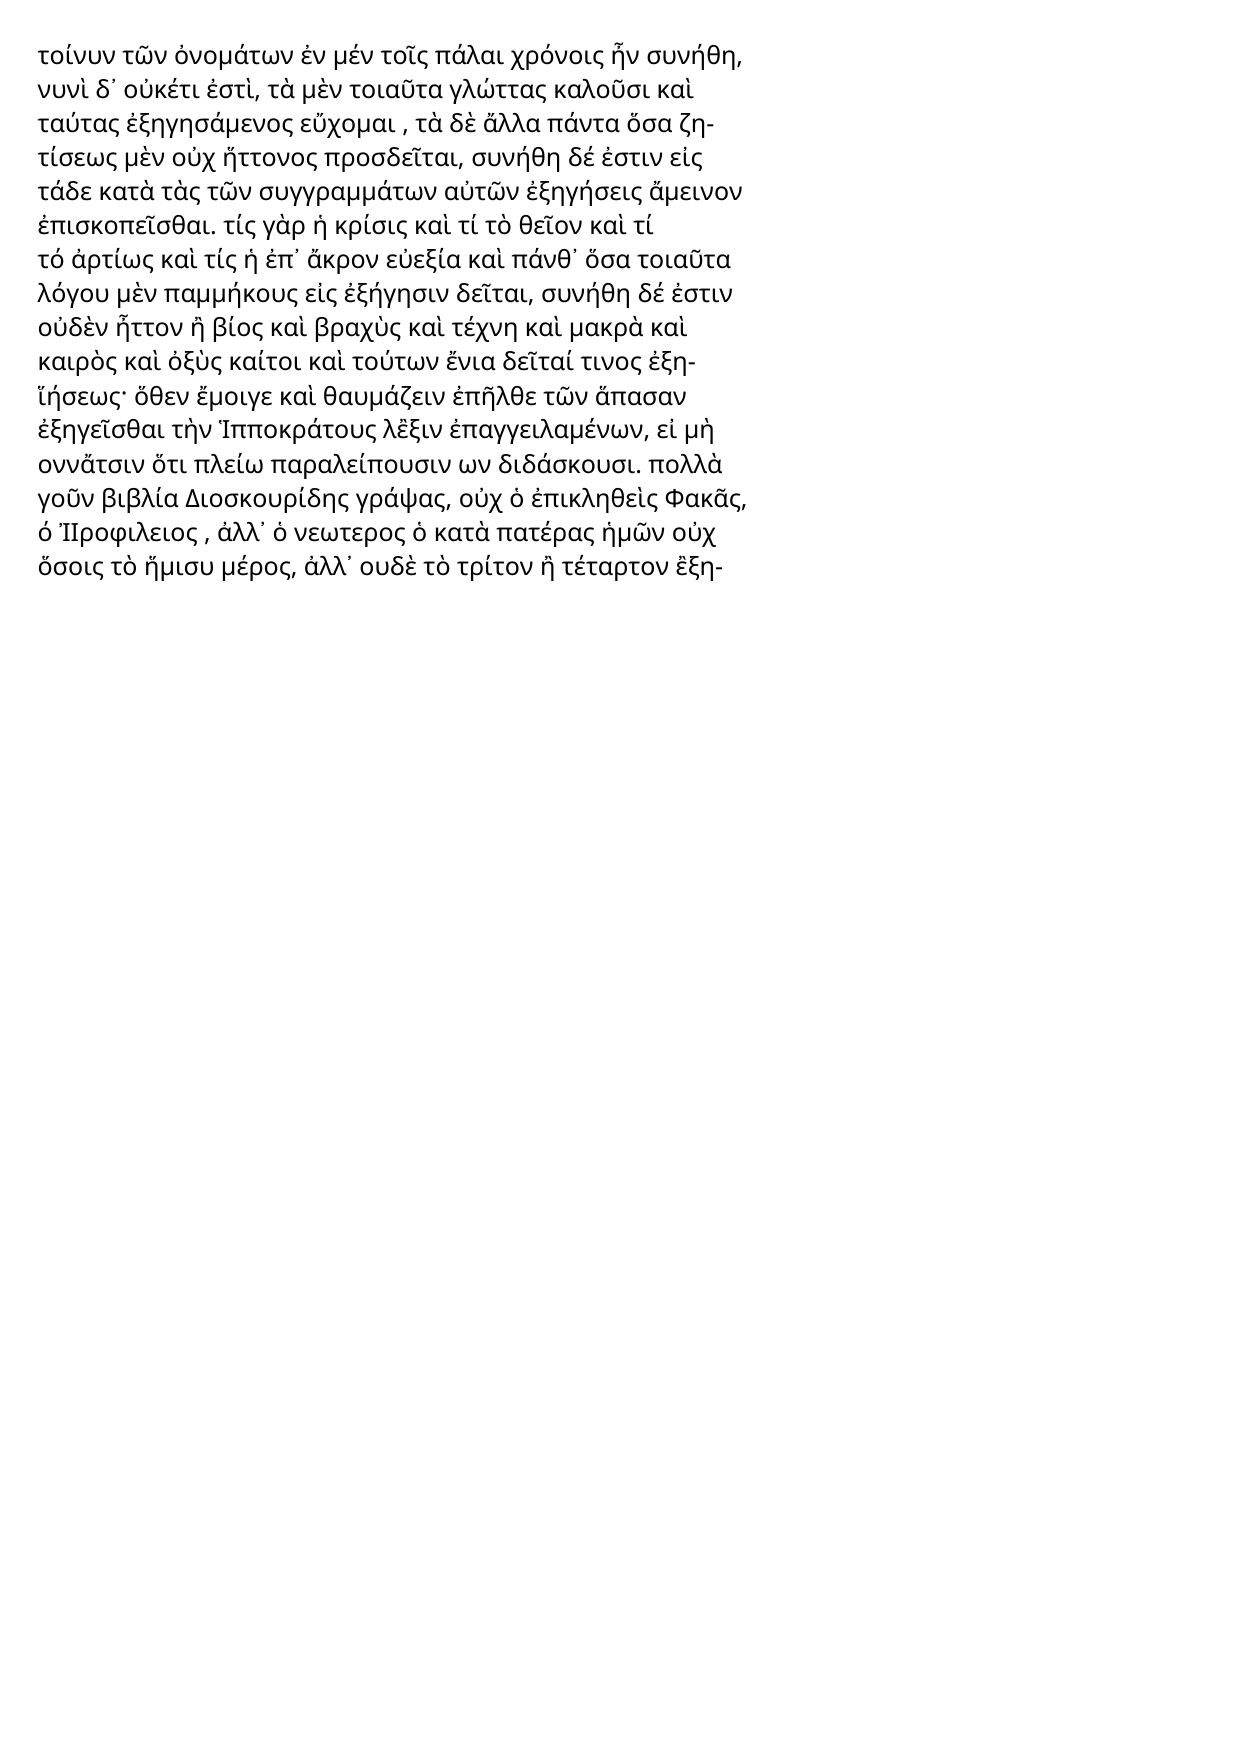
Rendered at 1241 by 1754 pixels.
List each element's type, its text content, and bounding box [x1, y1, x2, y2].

text τοίνυν τῶν ὀνομάτων ἐν μέν τοῖς πάλαι χρόνοις ἦν συνήθη, νυνὶ δ᾽ οὐκέτι ἐστὶ, τὰ μὲν τοιαῦτα γλώττας καλοῦσι καὶ ταύτας ἐξηγησάμενος εὔχομαι , τὰ δὲ ἄλλα πάντα ὅσα ζη- τίσεως μὲν οὐχ ἥττονος προσδεῖται, συνήθη δέ ἐστιν εἰς τάδε κατὰ τὰς τῶν συγγραμμάτων αὐτῶν ἐξηγήσεις ἄμεινον ἐπισκοπεῖσθαι. τίς γὰρ ἡ κρίσις καὶ τί τὸ θεῖον καὶ τί τό ἀρτίως καὶ τίς ἡ ἐπ᾽ ἄκρον εὐεξία καὶ πάνθ᾽ ὅσα τοιαῦτα λόγου μὲν παμμήκους εἰς ἐξήγησιν δεῖται, συνήθη δέ ἐστιν οὐδὲν ἦττον ἢ βίος καὶ βραχὺς καὶ τέχνη καὶ μακρὰ καὶ καιρὸς καὶ ὀξὺς καίτοι καὶ τούτων ἔνια δεῖταί τινος ἐξη- ἵήσεως· ὅθεν ἔμοιγε καὶ θαυμάζειν ἐπῆλθε τῶν ἅπασαν ἐξηγεῖσθαι τὴν Ἱπποκράτους λἒξιν ἐπαγγειλαμένων, εἰ μὴ οννἄτσιν ὅτι πλείω παραλείπουσιν ων διδάσκουσι. πολλὰ γοῦν βιβλία Διοσκουρίδης γράψας, οὐχ ὁ ἐπικληθεὶς Φακᾶς, ό ἸΙροφιλειος , ἀλλ᾽ ὁ νεωτερος ὁ κατὰ πατέρας ἡμῶν οὐχ ὅσοις τὸ ἥμισυ μέρος, ἀλλ᾽ ουδὲ τὸ τρίτον ἢ τέταρτον ἒξη- [37, 37, 1203, 582]
